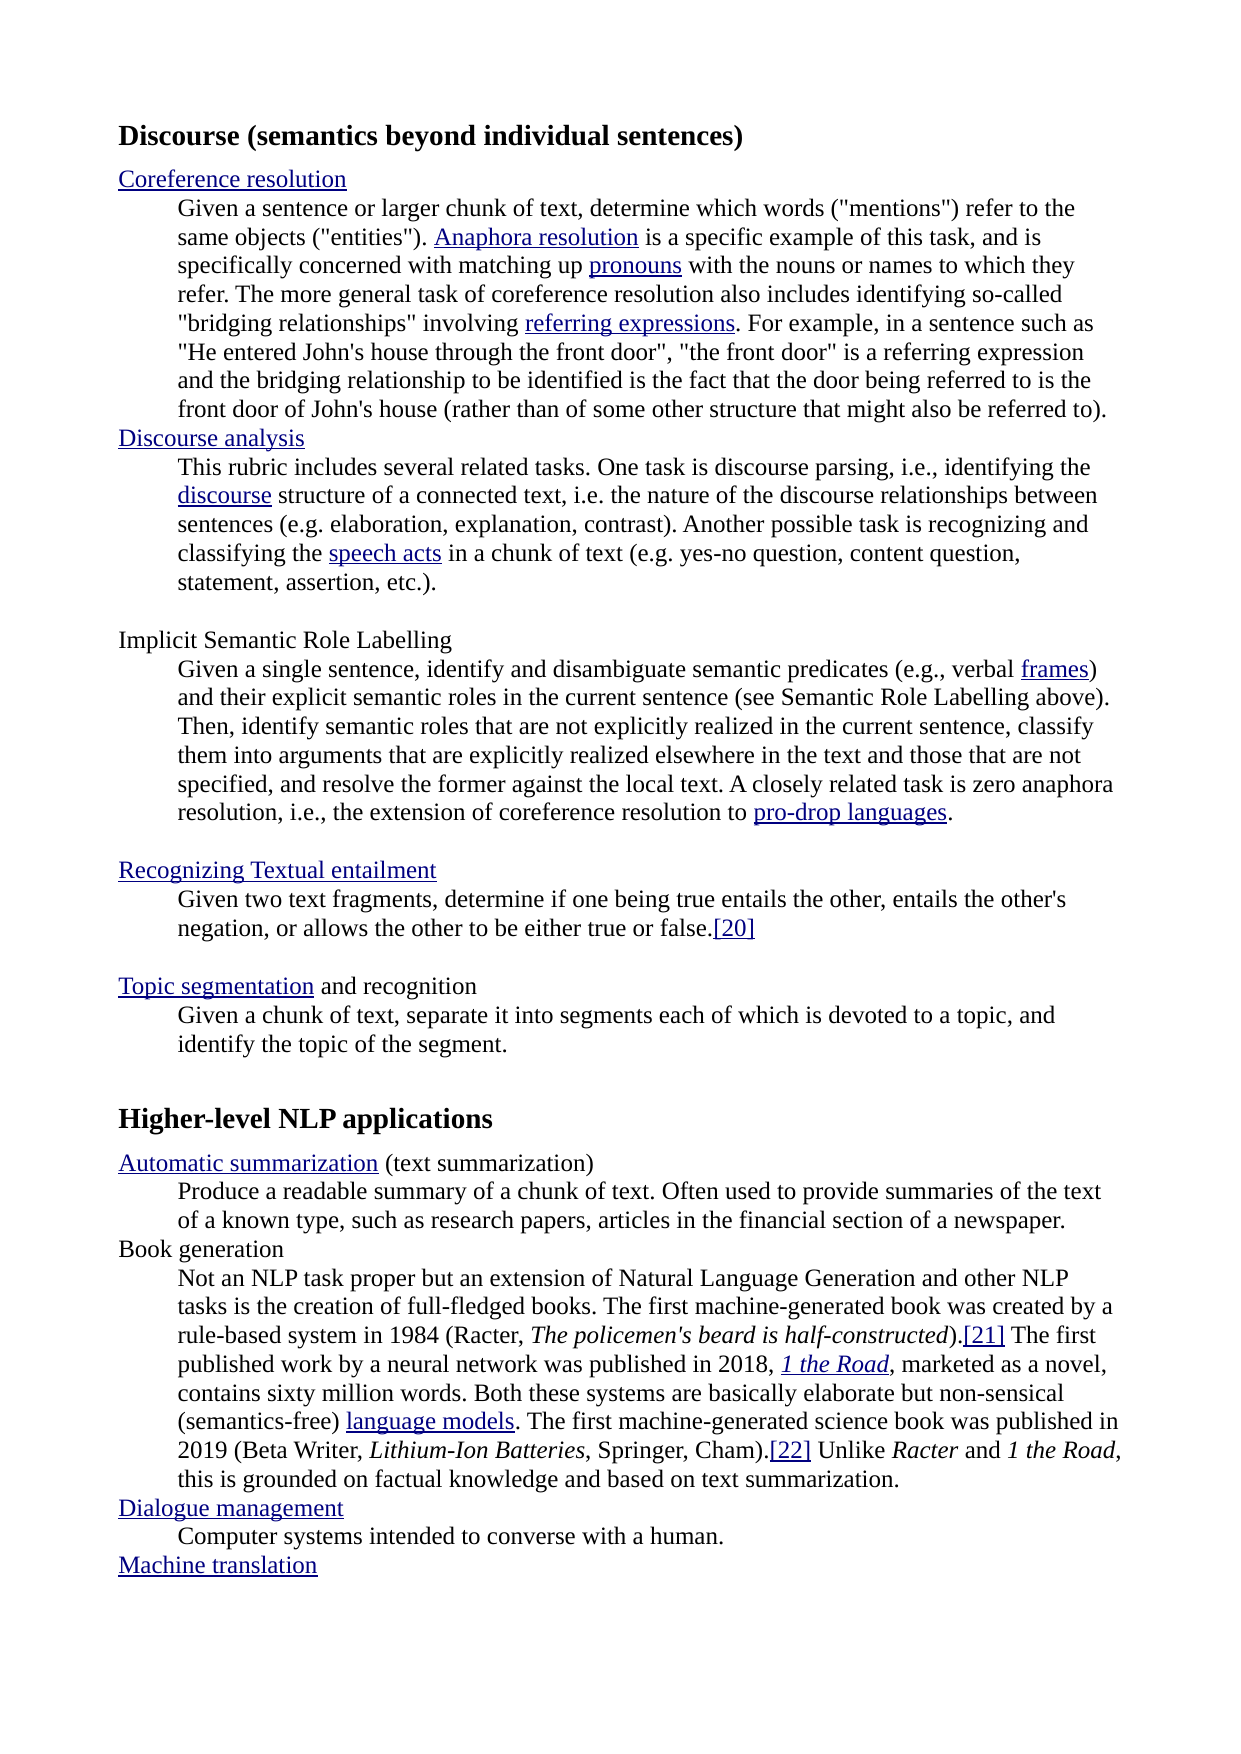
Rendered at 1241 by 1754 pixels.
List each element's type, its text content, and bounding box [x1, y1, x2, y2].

subtitle Implicit Semantic Role Labelling [118, 625, 1122, 654]
subtitle Book generation [118, 1234, 1122, 1263]
list Given a single sentence, identify and disambiguate semantic predicates (e.g., verbal frames) and their explicit semantic roles in the current sentence (see Semantic Role Labelling above). Then, identify semantic roles that are not explicitly realized in the current sentence, classify them into arguments that are explicitly realized elsewhere in the text and those that are not specified, and resolve the former against the local text. A closely related task is zero anaphora resolution, i.e., the extension of coreference resolution to pro-drop languages. [177, 654, 1122, 826]
list Given two text fragments, determine if one being true entails the other, entails the other's negation, or allows the other to be either true or false.[20] [177, 884, 1122, 942]
subtitle Coreference resolution [118, 164, 1122, 193]
subtitle Higher-level NLP applications [118, 1102, 1122, 1135]
subtitle Automatic summarization (text summarization) [118, 1148, 1122, 1176]
subtitle Topic segmentation and recognition [118, 971, 1122, 1000]
subtitle Discourse (semantics beyond individual sentences) [118, 118, 1122, 152]
list This rubric includes several related tasks. One task is discourse parsing, i.e., identifying the discourse structure of a connected text, i.e. the nature of the discourse relationships between sentences (e.g. elaboration, explanation, contrast). Another possible task is recognizing and classifying the speech acts in a chunk of text (e.g. yes-no question, content question, statement, assertion, etc.). [177, 452, 1122, 595]
list Produce a readable summary of a chunk of text. Often used to provide summaries of the text of a known type, such as research papers, articles in the financial section of a newspaper. [177, 1176, 1122, 1234]
subtitle Recognizing Textual entailment [118, 856, 1122, 884]
subtitle Dialogue management [118, 1493, 1122, 1521]
list Given a chunk of text, separate it into segments each of which is devoted to a topic, and identify the topic of the segment. [177, 1000, 1122, 1058]
subtitle Discourse analysis [118, 423, 1122, 452]
list Computer systems intended to converse with a human. [177, 1521, 1122, 1550]
list Not an NLP task proper but an extension of Natural Language Generation and other NLP tasks is the creation of full-fledged books. The first machine-generated book was created by a rule-based system in 1984 (Racter, The policemen's beard is half-constructed).[21] The first published work by a neural network was published in 2018, 1 the Road, marketed as a novel, contains sixty million words. Both these systems are basically elaborate but non-sensical (semantics-free) language models. The first machine-generated science book was published in 2019 (Beta Writer, Lithium-Ion Batteries, Springer, Cham).[22] Unlike Racter and 1 the Road, this is grounded on factual knowledge and based on text summarization. [177, 1263, 1122, 1493]
subtitle Machine translation [118, 1550, 1122, 1579]
list Given a sentence or larger chunk of text, determine which words ("mentions") refer to the same objects ("entities"). Anaphora resolution is a specific example of this task, and is specifically concerned with matching up pronouns with the nouns or names to which they refer. The more general task of coreference resolution also includes identifying so-called "bridging relationships" involving referring expressions. For example, in a sentence such as "He entered John's house through the front door", "the front door" is a referring expression and the bridging relationship to be identified is the fact that the door being referred to is the front door of John's house (rather than of some other structure that might also be referred to). [177, 193, 1122, 423]
